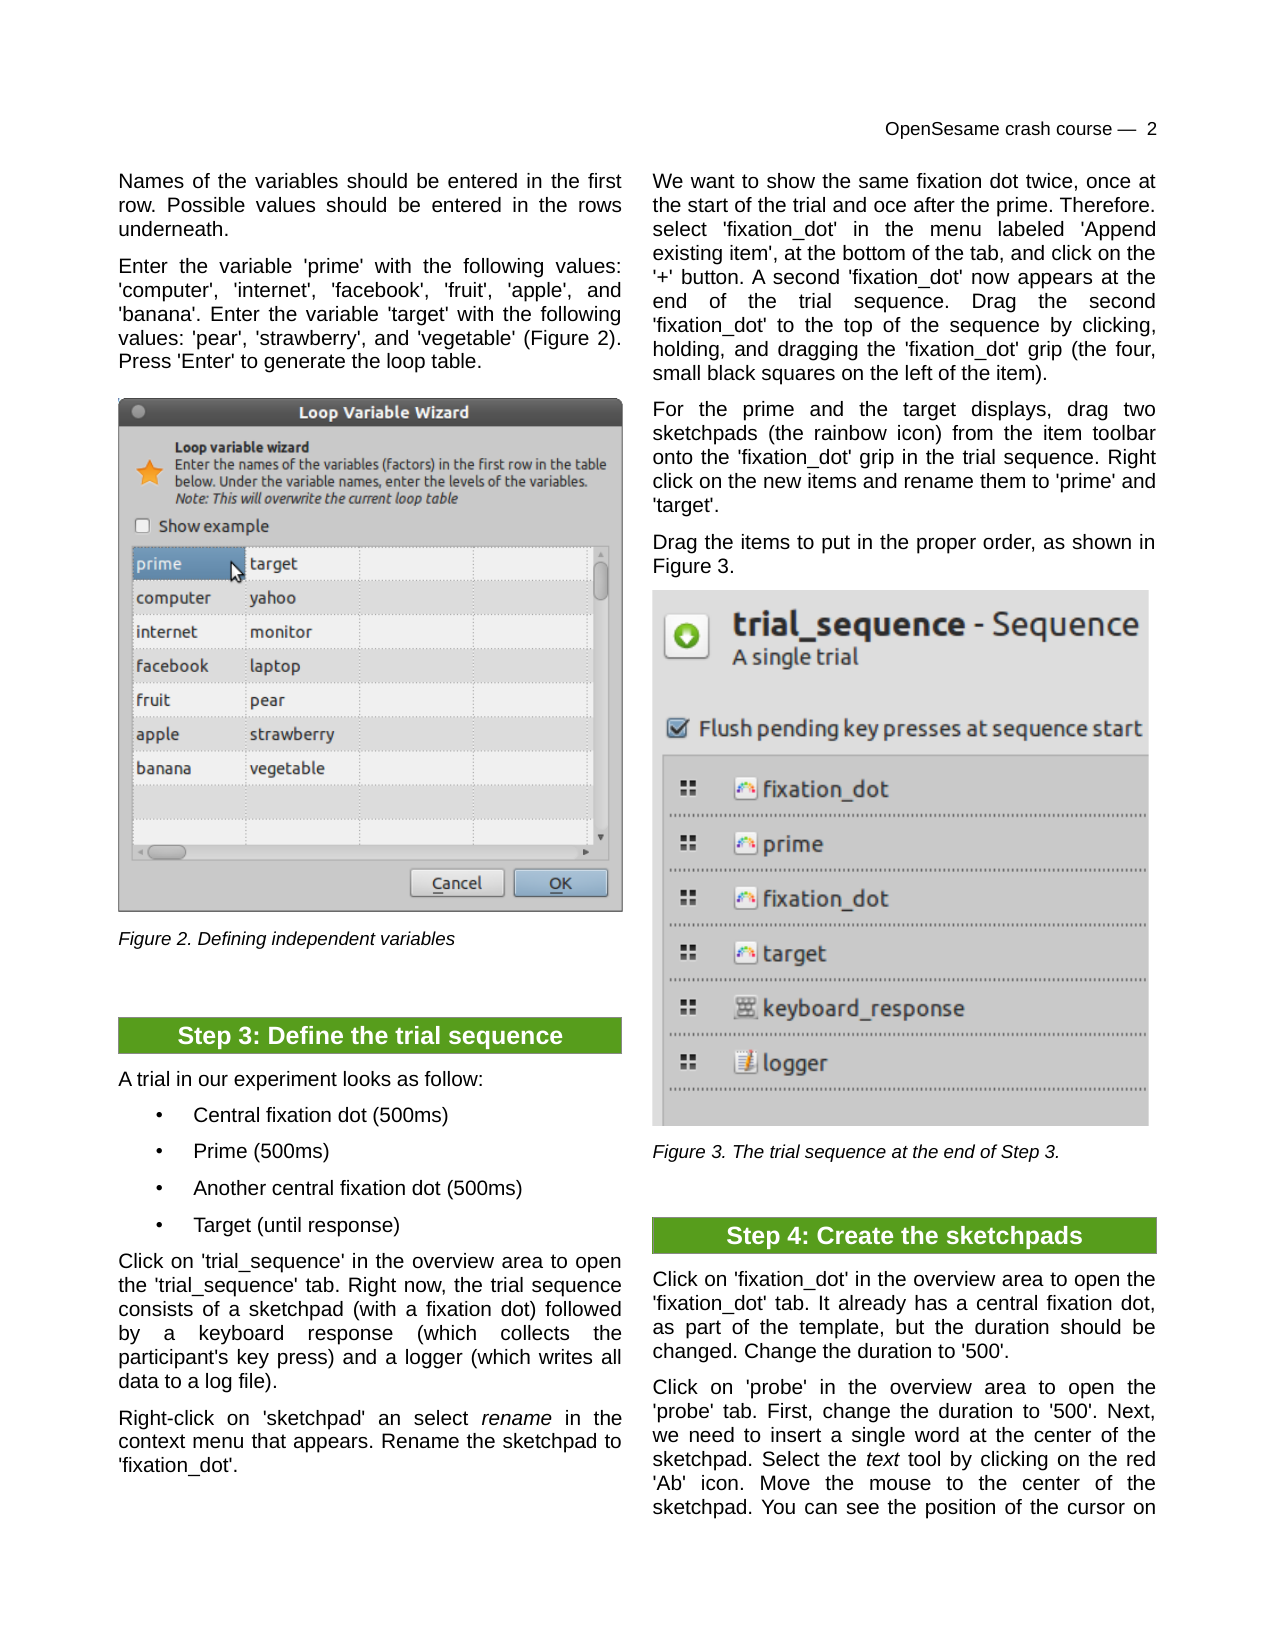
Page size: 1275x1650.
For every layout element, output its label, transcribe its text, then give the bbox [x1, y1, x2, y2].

subtitle Step 4: Create the sketchpads [654, 1218, 1156, 1253]
list Prime (500ms) [156, 1139, 622, 1163]
text Right-click on 'sketchpad' an select rename in the context menu that appears. Rename the sketchpad to 'fixation_dot'. [118, 1405, 622, 1477]
picture [652, 590, 1149, 1126]
text Click on 'probe' in the overview area to open the 'probe' tab. First, change the duration to '500'. Next, we need to insert a single word at the center of the sketchpad. Select the text tool by clicking on the red 'Ab' icon. Move the mouse to the center of the sketchpad. You can see the position of the cursor on [652, 1375, 1157, 1519]
text Click on 'trial_sequence' in the overview area to open the 'trial_sequence' tab. Right now, the trial sequence consists of a sketchpad (with a fixation dot) followed by a keyboard response (which collects the participant's key press) and a logger (which writes all data to a log file). [118, 1249, 622, 1393]
text Click on 'fixation_dot' in the overview area to open the 'fixation_dot' tab. It already has a central fixation dot, as part of the template, but the duration should be changed. Change the duration to '500'. [652, 1267, 1157, 1362]
list Another central fixation dot (500ms) [156, 1176, 622, 1200]
text Drag the items to put in the proper order, as shown in Figure 3. [652, 529, 1157, 577]
subtitle Step 3: Define the trial sequence [119, 1018, 621, 1053]
list Target (until response) [156, 1212, 622, 1237]
text A trial in our experiment looks as follow: [118, 1066, 622, 1090]
picture [118, 398, 623, 913]
text Names of the variables should be entered in the first row. Possible values should be entered in the rows underneath. [118, 169, 622, 241]
text We want to show the same fixation dot twice, once at the start of the trial and oce after the prime. Therefore. select 'fixation_dot' in the menu labeled 'Append existing item', at the bottom of the tab, and click on the '+' button. A second 'fixation_dot' now appears at the end of the trial sequence. Drag the second 'fixation_dot' to the top of the sequence by clicking, holding, and dragging the 'fixation_dot' grip (the four, small black squares on the left of the item). [652, 169, 1157, 385]
text Figure 3. The trial sequence at the end of Step 3. [652, 1126, 1149, 1162]
text Figure 2. Defining independent variables [118, 913, 622, 949]
text For the prime and the target displays, drag two sketchpads (the rainbow icon) from the item toolbar onto the 'fixation_dot' grip in the trial sequence. Right click on the new items and rename them to 'prime' and 'target'. [652, 397, 1157, 517]
text Enter the variable 'prime' with the following values: 'computer', 'internet', 'facebook', 'fruit', 'apple', and 'banana'. Enter the variable 'target' with the following values: 'pear', 'strawberry', and 'vegetable' (Figure 2). Press 'Enter' to generate the loop table. [118, 253, 622, 373]
list Central fixation dot (500ms) [156, 1103, 622, 1127]
